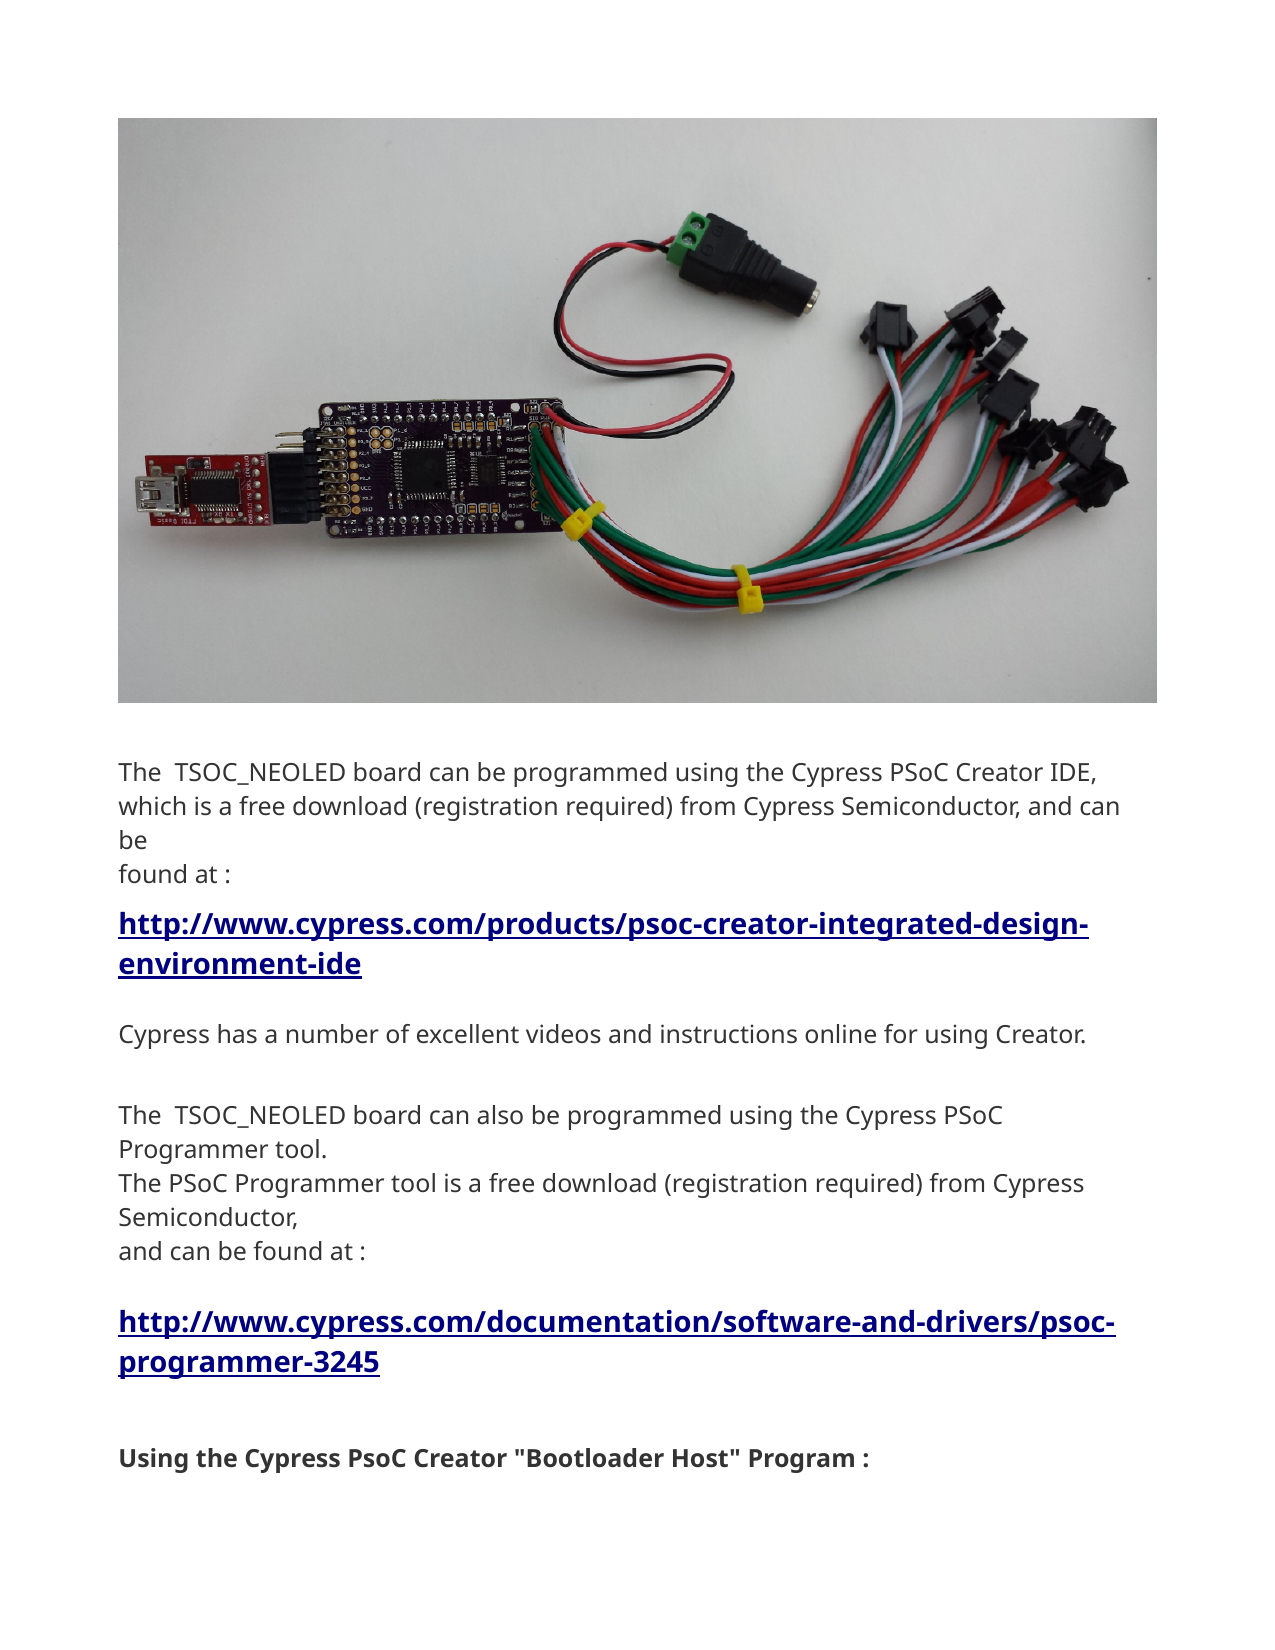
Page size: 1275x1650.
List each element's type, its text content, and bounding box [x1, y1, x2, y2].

text http://www.cypress.com/products/psoc-creator-integrated-design-environment-ide Cypress has a number of excellent videos and instructions online for using Creator. [118, 903, 1157, 1051]
text Using the Cypress PsoC Creator "Bootloader Host" Program : [118, 1440, 1157, 1508]
text The TSOC_NEOLED board can be programmed using the Cypress PSoC Creator IDE, which is a free download (registration required) from Cypress Semiconductor, and can be found at : [118, 754, 1157, 891]
picture [118, 118, 1157, 703]
text The TSOC_NEOLED board can also be programmed using the Cypress PSoC Programmer tool. The PSoC Programmer tool is a free download (registration required) from Cypress Semiconductor, and can be found at : http://www.cypress.com/documentation/software-and-drivers/psoc-programmer-3245 [118, 1063, 1157, 1381]
